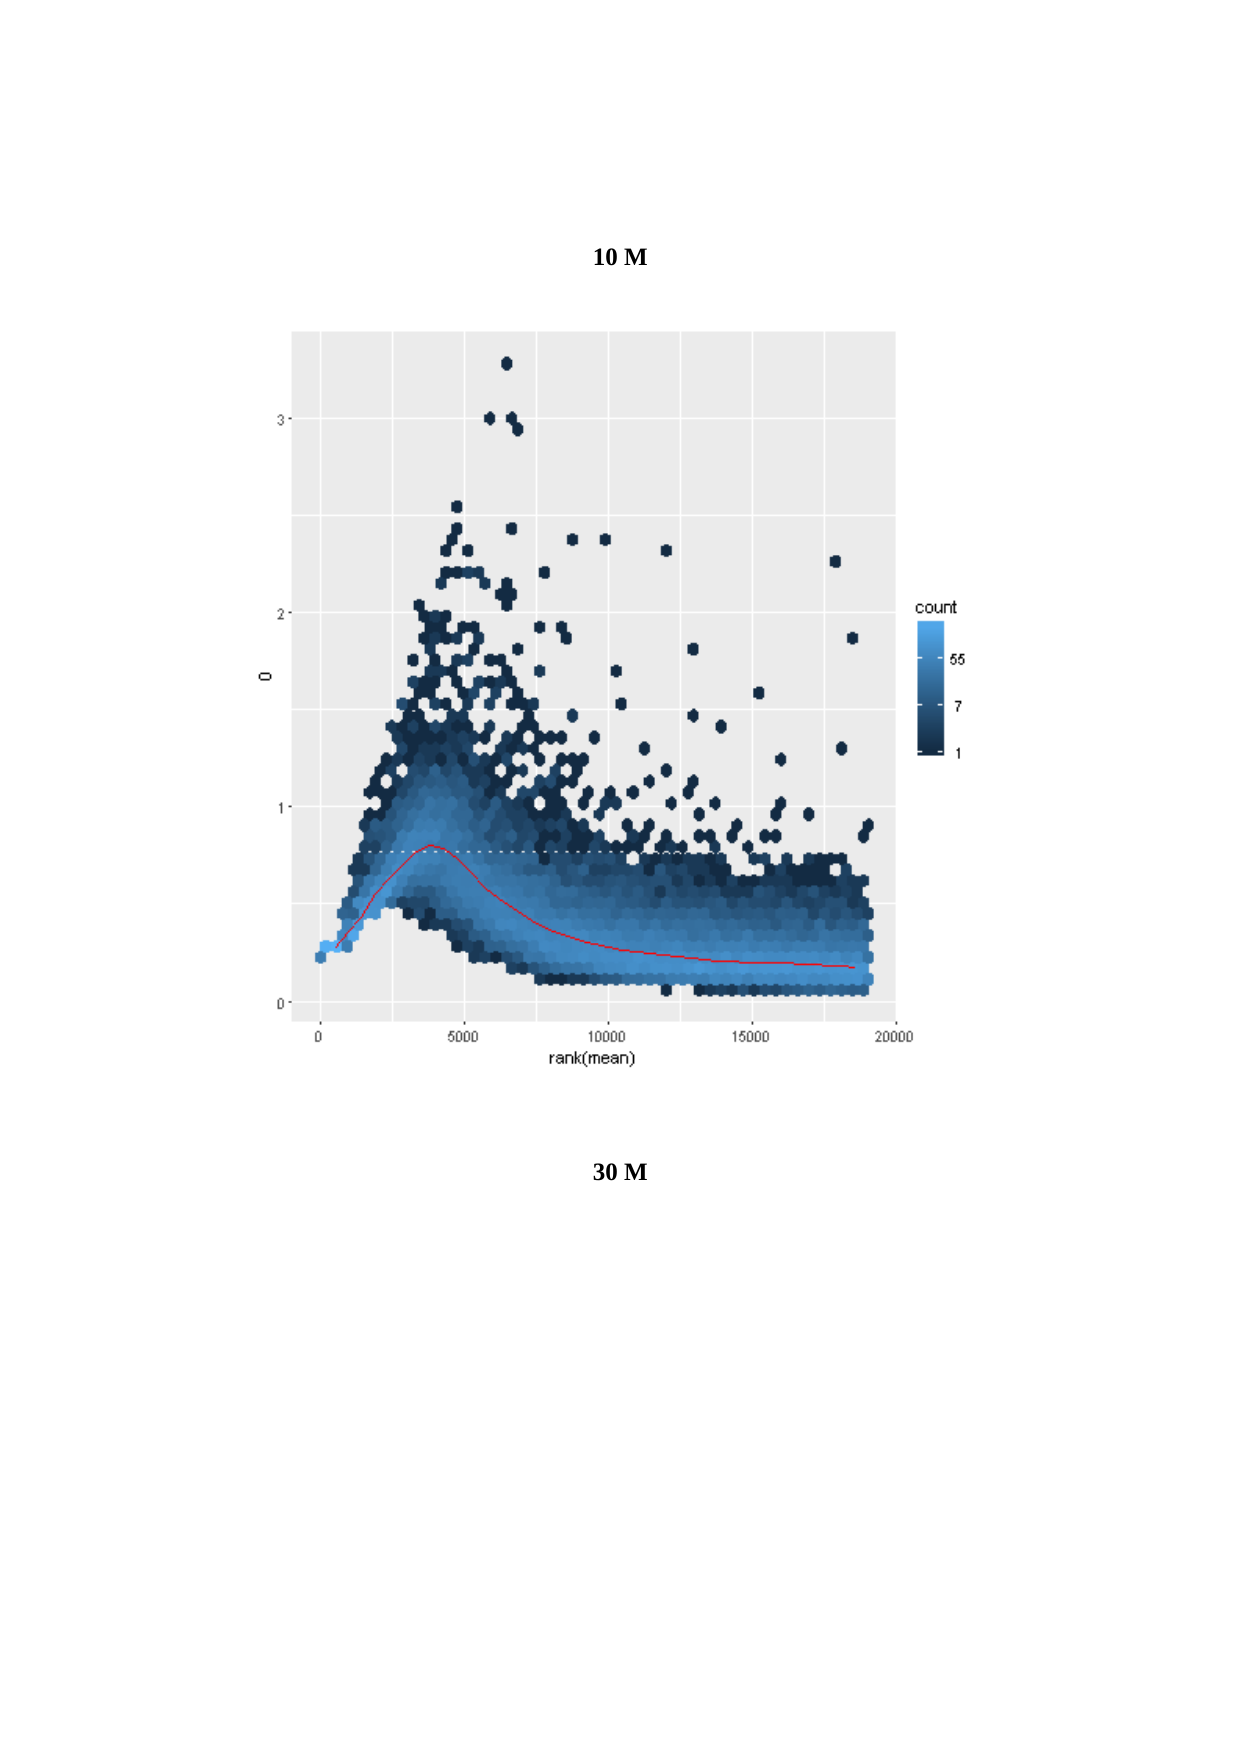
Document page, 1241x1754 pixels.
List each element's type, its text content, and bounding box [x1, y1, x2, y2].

picture [245, 324, 995, 1075]
text 10 M [118, 242, 1122, 271]
text 30 M [118, 1157, 1122, 1186]
